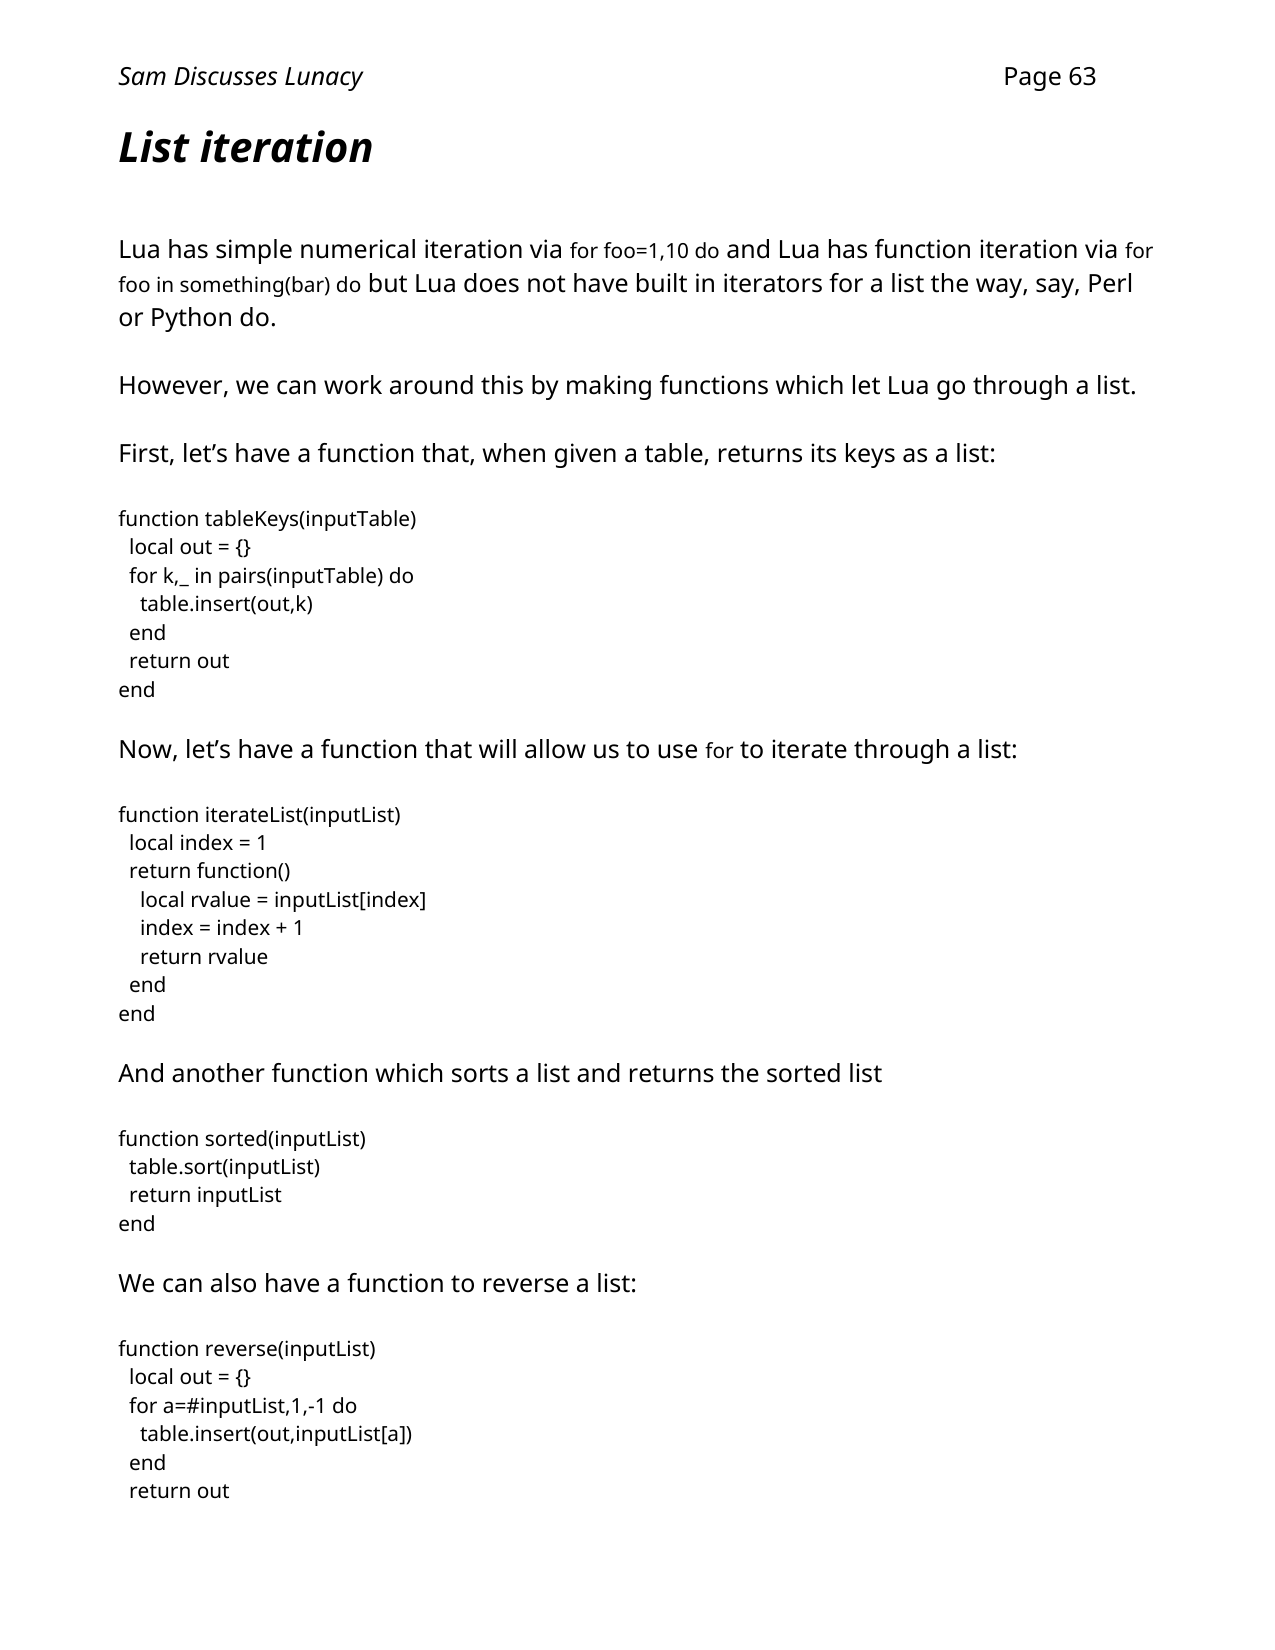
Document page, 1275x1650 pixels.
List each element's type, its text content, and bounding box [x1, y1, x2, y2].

text List iteration [118, 118, 1157, 175]
text table.insert(out,inputList[a]) [118, 1419, 1157, 1448]
text local rvalue = inputList[index] [118, 885, 1157, 913]
text First, let’s have a function that, when given a table, returns its keys as a list: [118, 436, 1157, 470]
text end [118, 618, 1157, 646]
text table.sort(inputList) [118, 1152, 1157, 1181]
text We can also have a function to reverse a list: [118, 1266, 1157, 1300]
text end [118, 970, 1157, 999]
text function iterateList(inputList) [118, 800, 1157, 828]
text Lua has simple numerical iteration via for foo=1,10 do and Lua has function iteration via for foo in something(bar) do but Lua does not have built in iterators for a list the way, say, Perl or Python do. [118, 232, 1157, 334]
text Now, let’s have a function that will allow us to use for to iterate through a list: [118, 732, 1157, 766]
text index = index + 1 [118, 913, 1157, 942]
text end [118, 675, 1157, 703]
text function sorted(inputList) [118, 1124, 1157, 1152]
text function reverse(inputList) [118, 1334, 1157, 1362]
text return rvalue [118, 942, 1157, 970]
text function tableKeys(inputTable) [118, 504, 1157, 532]
text end [118, 1209, 1157, 1237]
text for k,_ in pairs(inputTable) do [118, 561, 1157, 589]
text local out = {} [118, 532, 1157, 561]
text end [118, 999, 1157, 1027]
text local out = {} [118, 1362, 1157, 1391]
text return out [118, 646, 1157, 675]
text table.insert(out,k) [118, 589, 1157, 618]
text for a=#inputList,1,-1 do [118, 1391, 1157, 1419]
text end [118, 1448, 1157, 1476]
text However, we can work around this by making functions which let Lua go through a list. [118, 368, 1157, 402]
text local index = 1 [118, 828, 1157, 857]
text return function() [118, 857, 1157, 885]
text return out [118, 1476, 1157, 1505]
text return inputList [118, 1181, 1157, 1209]
text ­And another function which sorts a list and returns the sorted list [118, 1056, 1157, 1090]
